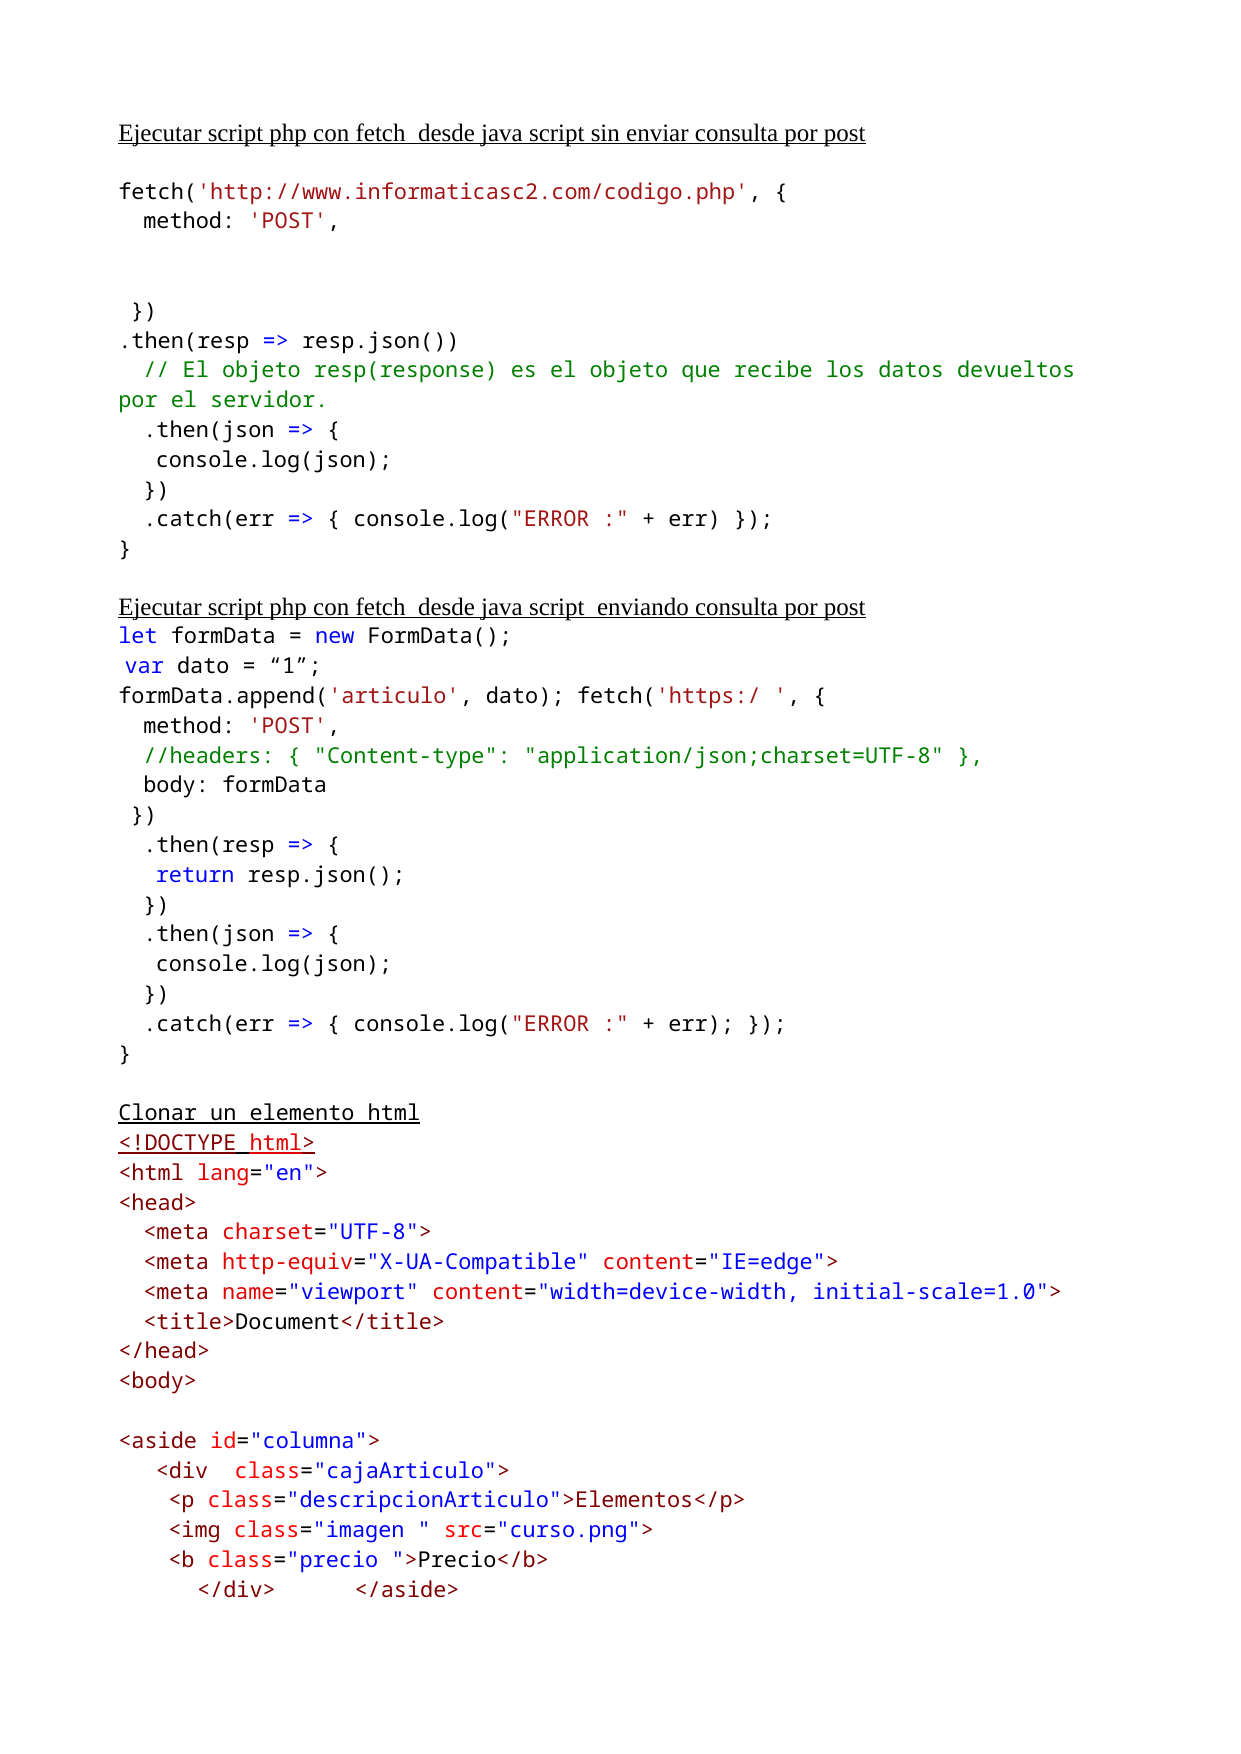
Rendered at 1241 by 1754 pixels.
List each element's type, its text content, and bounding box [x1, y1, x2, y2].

text console.log(json); [118, 948, 1122, 978]
text .then(resp => { [118, 829, 1122, 859]
text }) [118, 473, 1122, 503]
text var dato = “1”; [118, 650, 1122, 680]
text } [118, 1037, 1122, 1067]
text }) [118, 888, 1122, 918]
text </head> [118, 1335, 1122, 1365]
text }) [118, 295, 1122, 324]
text // El objeto resp(response) es el objeto que recibe los datos devueltos por el servidor. [118, 354, 1122, 414]
text .then(json => { [118, 918, 1122, 948]
text return resp.json(); [118, 859, 1122, 888]
text }) [118, 978, 1122, 1008]
text let formData = new FormData(); [118, 620, 1122, 650]
text <p class="descripcionArticulo">Elementos</p> [118, 1484, 1122, 1514]
text console.log(json); [118, 444, 1122, 473]
text Ejecutar script php con fetch desde java script sin enviar consulta por post [118, 118, 1122, 147]
text .catch(err => { console.log("ERROR :" + err); }); [118, 1008, 1122, 1037]
text <body> [118, 1365, 1122, 1395]
text fetch('http://www.informaticasc2.com/codigo.php', { [118, 176, 1122, 205]
text formData.append('articulo', dato); fetch('https:/ ', { [118, 680, 1122, 710]
text Ejecutar script php con fetch desde java script enviando consulta por post [118, 592, 1122, 620]
text method: 'POST', [118, 710, 1122, 739]
text .catch(err => { console.log("ERROR :" + err) }); [118, 503, 1122, 533]
text } [118, 533, 1122, 563]
text method: 'POST', [118, 205, 1122, 235]
text }) [118, 799, 1122, 829]
text <img class="imagen " src="curso.png"> [118, 1514, 1122, 1544]
text <aside id="columna"> [118, 1425, 1122, 1454]
text </div> </aside> [118, 1574, 1122, 1603]
text .then(json => { [118, 414, 1122, 444]
text <!DOCTYPE html> [118, 1127, 1122, 1157]
text <title>Document</title> [118, 1306, 1122, 1335]
text .then(resp => resp.json()) [118, 324, 1122, 354]
text body: formData [118, 769, 1122, 799]
text Clonar un elemento html [118, 1097, 1122, 1127]
text <head> [118, 1186, 1122, 1216]
text <meta http-equiv="X-UA-Compatible" content="IE=edge"> [118, 1246, 1122, 1276]
text <meta charset="UTF-8"> [118, 1216, 1122, 1246]
text <html lang="en"> [118, 1157, 1122, 1186]
text //headers: { "Content-type": "application/json;charset=UTF-8" }, [118, 739, 1122, 769]
text <b class="precio ">Precio</b> [118, 1544, 1122, 1574]
text <div class="cajaArticulo"> [118, 1454, 1122, 1484]
text <meta name="viewport" content="width=device-width, initial-scale=1.0"> [118, 1276, 1122, 1306]
